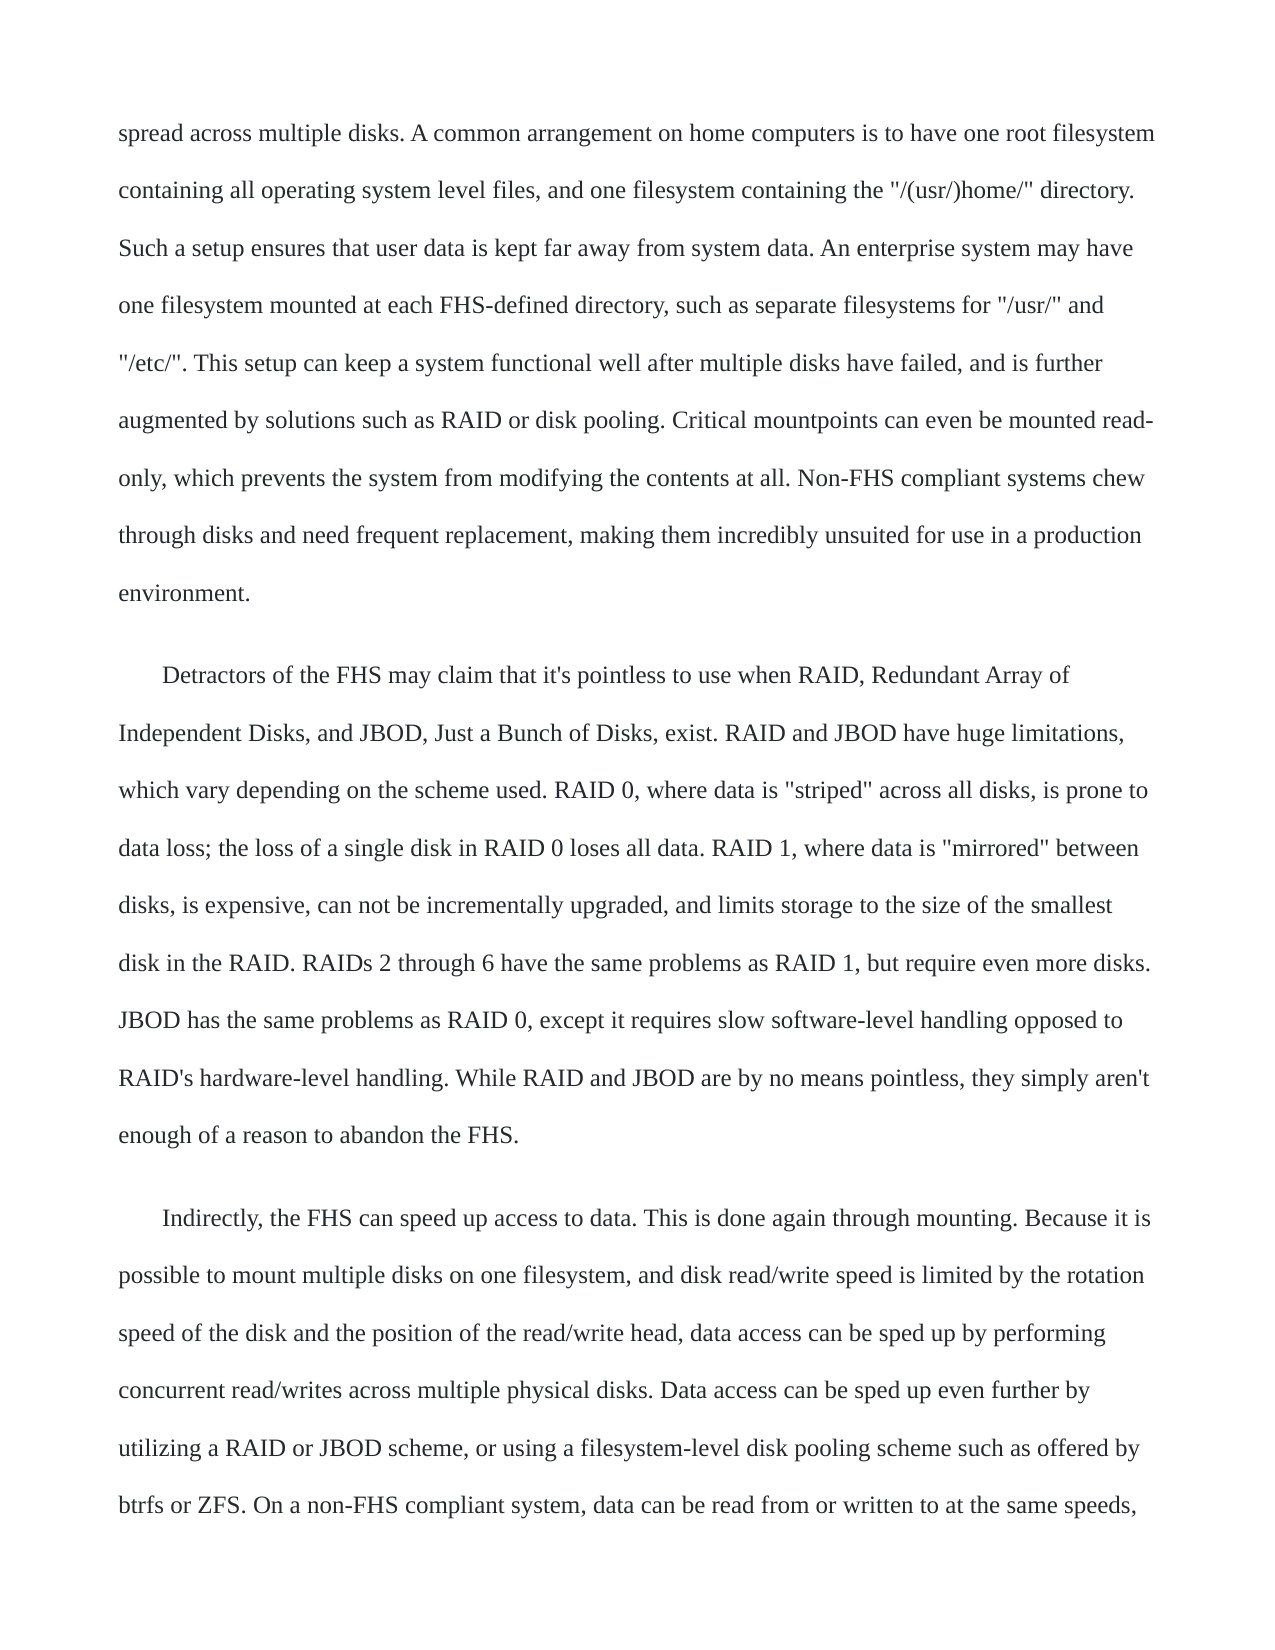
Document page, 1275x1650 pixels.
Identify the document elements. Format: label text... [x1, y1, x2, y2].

text Detractors of the FHS may claim that it's pointless to use when RAID, Redundant Array of Independent Disks, and JBOD, Just a Bunch of Disks, exist. RAID and JBOD have huge limitations, which vary depending on the scheme used. RAID 0, where data is "striped" across all disks, is prone to data loss; the loss of a single disk in RAID 0 loses all data. RAID 1, where data is "mirrored" between disks, is expensive, can not be incrementally upgraded, and limits storage to the size of the smallest disk in the RAID. RAIDs 2 through 6 have the same problems as RAID 1, but require even more disks. JBOD has the same problems as RAID 0, except it requires slow software-level handling opposed to RAID's hardware-level handling. While RAID and JBOD are by no means pointless, they simply aren't enough of a reason to abandon the FHS. [118, 661, 1157, 1149]
text spread across multiple disks. A common arrangement on home computers is to have one root filesystem containing all operating system level files, and one filesystem containing the "/(usr/)home/" directory. Such a setup ensures that user data is kept far away from system data. An enterprise system may have one filesystem mounted at each FHS-defined directory, such as separate filesystems for "/usr/" and "/etc/". This setup can keep a system functional well after multiple disks have failed, and is further augmented by solutions such as RAID or disk pooling. Critical mountpoints can even be mounted read-only, which prevents the system from modifying the contents at all. Non-FHS compliant systems chew through disks and need frequent replacement, making them incredibly unsuited for use in a production environment. [118, 118, 1157, 607]
text Indirectly, the FHS can speed up access to data. This is done again through mounting. Because it is possible to mount multiple disks on one filesystem, and disk read/write speed is limited by the rotation speed of the disk and the position of the read/write head, data access can be sped up by performing concurrent read/writes across multiple physical disks. Data access can be sped up even further by utilizing a RAID or JBOD scheme, or using a filesystem-level disk pooling scheme such as offered by btrfs or ZFS. On a non-FHS compliant system, data can be read from or written to at the same speeds, [118, 1203, 1157, 1519]
